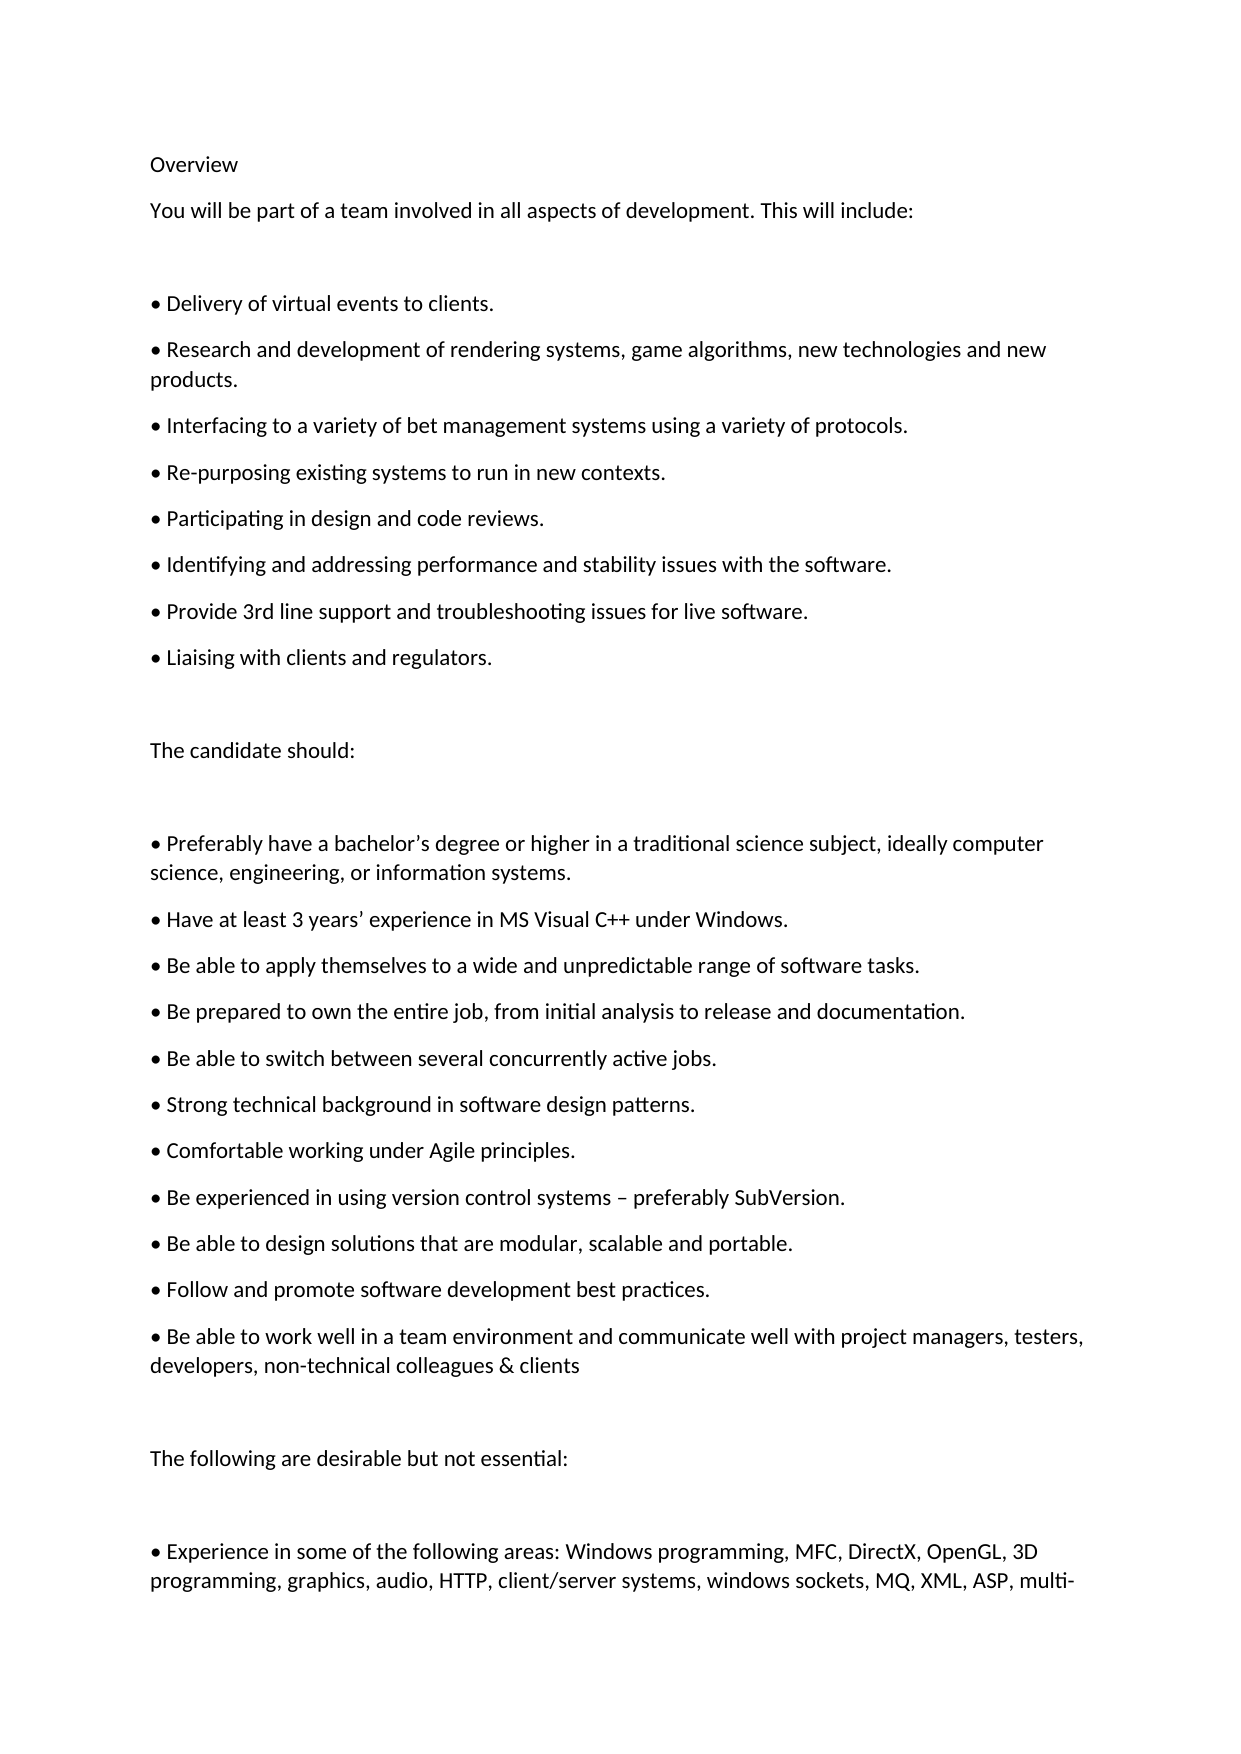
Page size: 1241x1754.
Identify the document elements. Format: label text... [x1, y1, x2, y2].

text • Strong technical background in software design patterns. [150, 1090, 1090, 1118]
text • Re-purposing existing systems to run in new contexts. [150, 458, 1090, 486]
text • Research and development of rendering systems, game algorithms, new technologies and new products. [150, 335, 1090, 393]
text • Be able to design solutions that are modular, scalable and portable. [150, 1229, 1090, 1257]
text • Provide 3rd line support and troubleshooting issues for live software. [150, 597, 1090, 625]
text • Be able to apply themselves to a wide and unpredictable range of software tasks. [150, 951, 1090, 979]
text • Have at least 3 years’ experience in MS Visual C++ under Windows. [150, 905, 1090, 933]
text • Be able to work well in a team environment and communicate well with project managers, testers, developers, non-technical colleagues & clients [150, 1322, 1090, 1379]
text • Experience in some of the following areas: Windows programming, MFC, DirectX, OpenGL, 3D programming, graphics, audio, HTTP, client/server systems, windows sockets, MQ, XML, ASP, multi- [150, 1537, 1090, 1595]
text • Be prepared to own the entire job, from initial analysis to release and documentation. [150, 997, 1090, 1025]
text The candidate should: [150, 736, 1090, 764]
text • Preferably have a bachelor’s degree or higher in a traditional science subject, ideally computer science, engineering, or information systems. [150, 829, 1090, 886]
text • Delivery of virtual events to clients. [150, 289, 1090, 317]
text Overview [150, 150, 1090, 178]
text You will be part of a team involved in all aspects of development. This will include: [150, 196, 1090, 224]
text • Participating in design and code reviews. [150, 504, 1090, 532]
text The following are desirable but not essential: [150, 1444, 1090, 1472]
text • Follow and promote software development best practices. [150, 1276, 1090, 1303]
text • Identifying and addressing performance and stability issues with the software. [150, 551, 1090, 578]
text • Be able to switch between several concurrently active jobs. [150, 1044, 1090, 1072]
text • Be experienced in using version control systems – preferably SubVersion. [150, 1183, 1090, 1211]
text • Liaising with clients and regulators. [150, 643, 1090, 671]
text • Comfortable working under Agile principles. [150, 1136, 1090, 1164]
text • Interfacing to a variety of bet management systems using a variety of protocols. [150, 411, 1090, 439]
